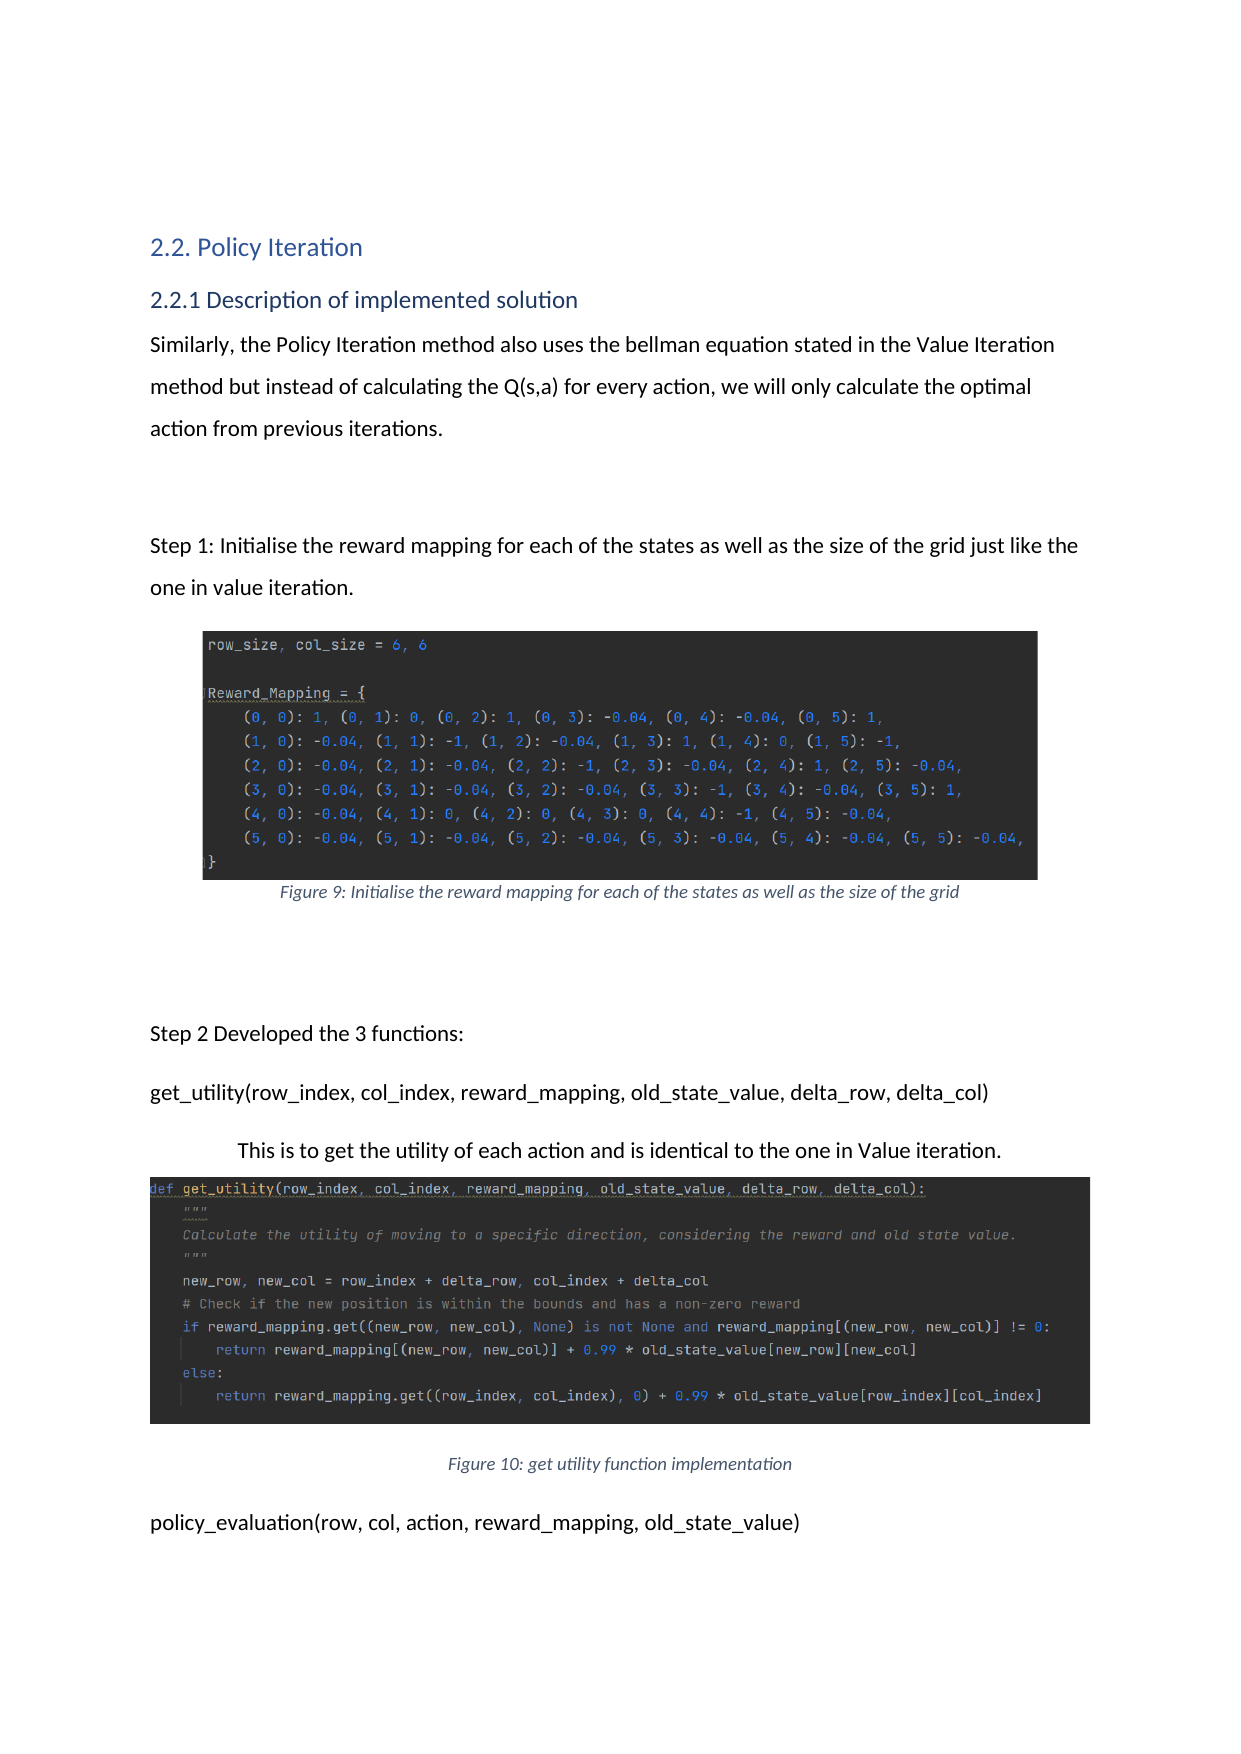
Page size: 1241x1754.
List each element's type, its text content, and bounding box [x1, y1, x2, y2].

picture [202, 631, 1038, 880]
text Step 1: Initialise the reward mapping for each of the states as well as the size of the grid just like the one in value iteration. [150, 531, 1090, 601]
text Step 2 Developed the 3 functions: [150, 1019, 1090, 1047]
text Similarly, the Policy Iteration method also uses the bellman equation stated in the Value Iteration method but instead of calculating the Q(s,a) for every action, we will only calculate the optimal action from previous iterations. [150, 330, 1090, 442]
text Figure 10: get utility function implementation [150, 1452, 1090, 1475]
text policy_evaluation(row, col, action, reward_mapping, old_state_value) [150, 1508, 1090, 1536]
picture [150, 1177, 1091, 1424]
text This is to get the utility of each action and is identical to the one in Value iteration. [150, 1137, 1090, 1177]
text get_utility(row_index, col_index, reward_mapping, old_state_value, delta_row, delta_col) [150, 1078, 1090, 1106]
text Figure 9: Initialise the reward mapping for each of the states as well as the size of the grid [150, 880, 1090, 903]
subtitle 2.2.1 Description of implemented solution [150, 284, 1090, 314]
subtitle 2.2. Policy Iteration [150, 230, 1090, 263]
